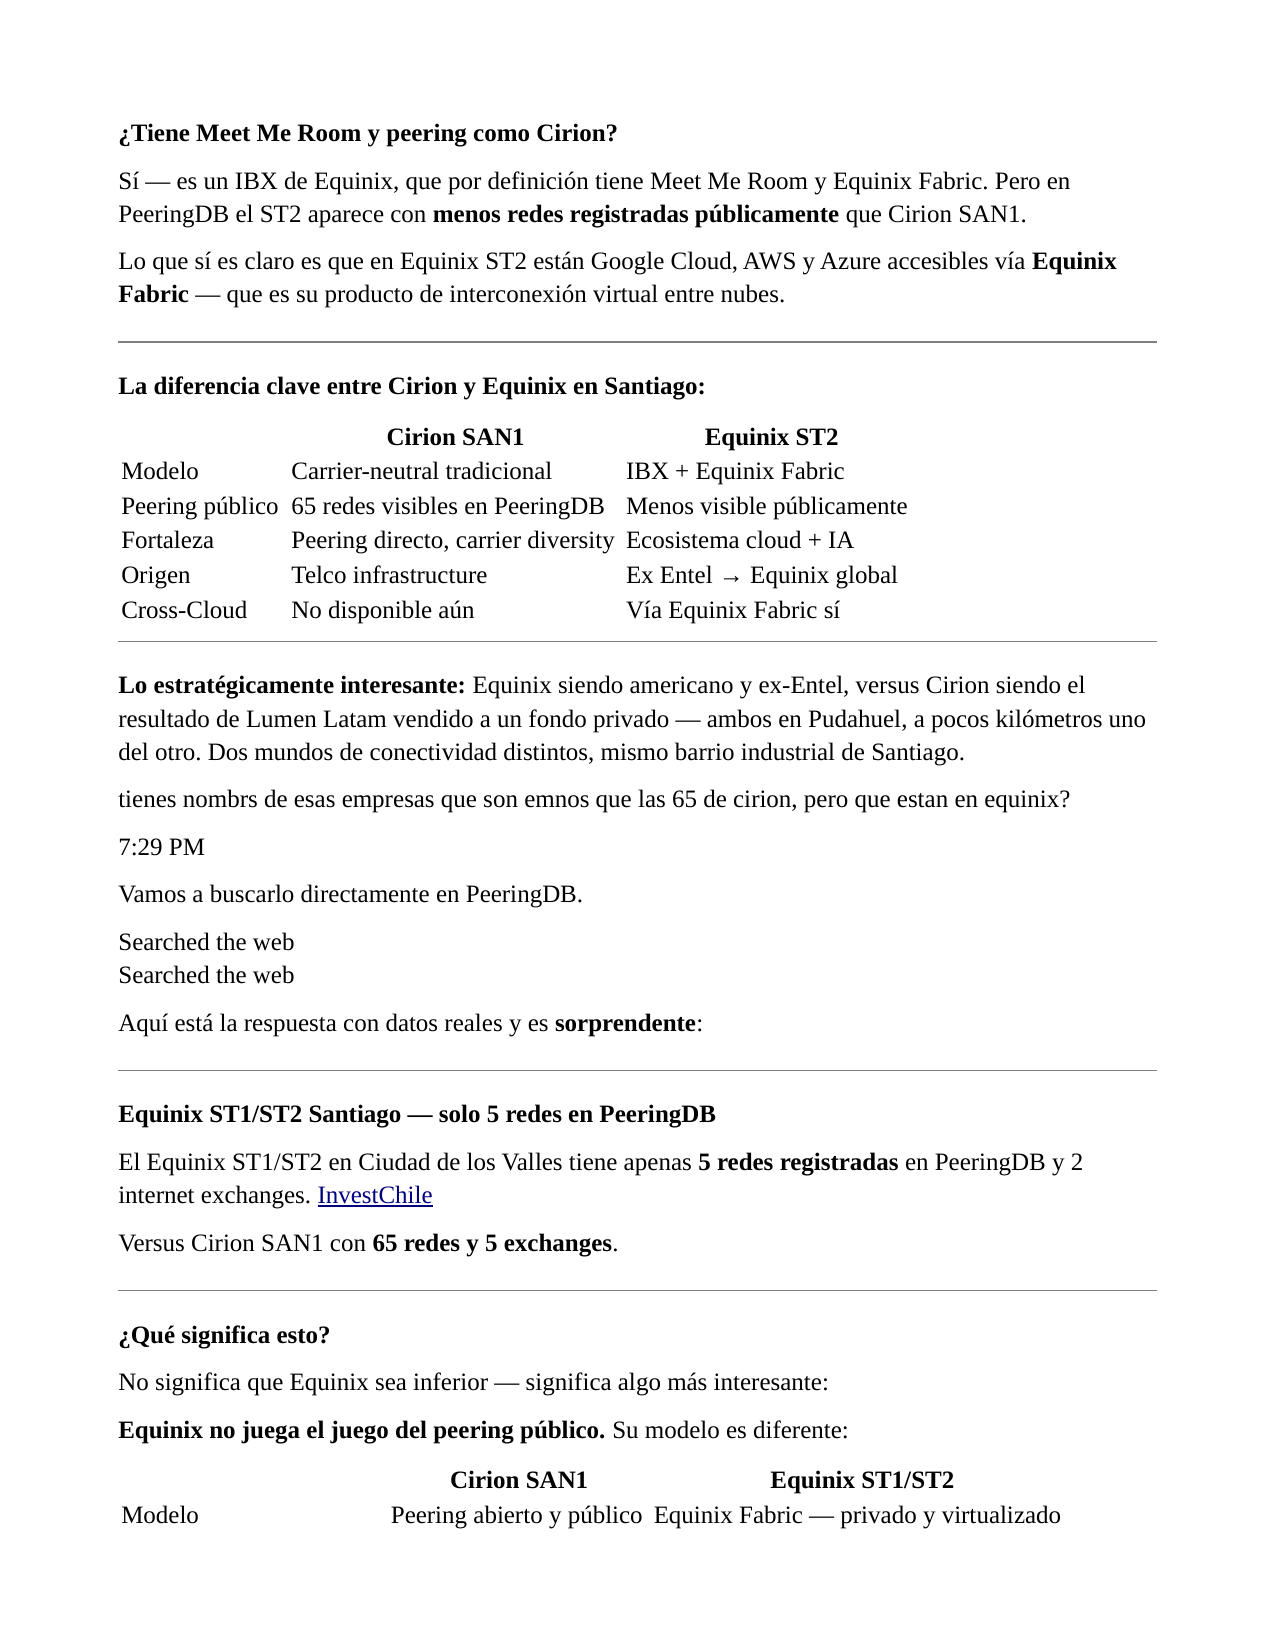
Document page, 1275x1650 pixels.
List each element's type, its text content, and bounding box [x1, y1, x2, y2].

text Aquí está la respuesta con datos reales y es sorprendente: [118, 1008, 1157, 1036]
text Searched the web [118, 927, 1157, 956]
table_header Cirion SAN1 [388, 1463, 651, 1497]
table_cell IBX + Equinix Fabric [623, 454, 920, 488]
table_header Equinix ST1/ST2 [651, 1463, 1074, 1497]
table_cell Origen [118, 557, 288, 592]
table_cell Menos visible públicamente [623, 488, 920, 523]
table_cell Cross-Cloud [118, 592, 288, 626]
text La diferencia clave entre Cirion y Equinix en Santiago: [118, 371, 1157, 400]
table_cell Carrier-neutral tradicional [288, 454, 623, 488]
table_cell Equinix Fabric — privado y virtualizado [651, 1497, 1074, 1532]
text tienes nombrs de esas empresas que son emnos que las 65 de cirion, pero que estan en equinix? [118, 784, 1157, 813]
text ¿Qué significa esto? [118, 1320, 1157, 1348]
table_cell Peering directo, carrier diversity [288, 523, 623, 557]
table_cell Modelo [118, 454, 288, 488]
table_cell Ex Entel → Equinix global [623, 557, 920, 592]
table_cell Ecosistema cloud + IA [623, 523, 920, 557]
text El Equinix ST1/ST2 en Ciudad de los Valles tiene apenas 5 redes registradas en PeeringDB y 2 internet exchanges. InvestChile [118, 1147, 1157, 1209]
table_cell Peering público [118, 488, 288, 523]
table_header Equinix ST2 [623, 419, 920, 453]
table_header [118, 419, 288, 453]
text Equinix no juega el juego del peering público. Su modelo es diferente: [118, 1415, 1157, 1444]
table_cell 65 redes visibles en PeeringDB [288, 488, 623, 523]
text Vamos a buscarlo directamente en PeeringDB. [118, 879, 1157, 908]
text Lo estratégicamente interesante: Equinix siendo americano y ex-Entel, versus Cirion siendo el resultado de Lumen Latam vendido a un fondo privado — ambos en Pudahuel, a pocos kilómetros uno del otro. Dos mundos de conectividad distintos, mismo barrio industrial de Santiago. [118, 671, 1157, 765]
text Versus Cirion SAN1 con 65 redes y 5 exchanges. [118, 1228, 1157, 1257]
text Lo que sí es claro es que en Equinix ST2 están Google Cloud, AWS y Azure accesibles vía Equinix Fabric — que es su producto de interconexión virtual entre nubes. [118, 246, 1157, 308]
table_header [118, 1463, 388, 1497]
table_header Cirion SAN1 [288, 419, 623, 453]
text ¿Tiene Meet Me Room y peering como Cirion? [118, 118, 1157, 147]
table_cell Fortaleza [118, 523, 288, 557]
text No significa que Equinix sea inferior — significa algo más interesante: [118, 1367, 1157, 1396]
text Searched the web [118, 960, 1157, 989]
table_cell No disponible aún [288, 592, 623, 626]
text Equinix ST1/ST2 Santiago — solo 5 redes en PeeringDB [118, 1099, 1157, 1128]
text Sí — es un IBX de Equinix, que por definición tiene Meet Me Room y Equinix Fabric. Pero en PeeringDB el ST2 aparece con menos redes registradas públicamente que Cirion SAN1. [118, 166, 1157, 227]
table_cell Peering abierto y público [388, 1497, 651, 1532]
table_cell Modelo [118, 1497, 388, 1532]
table_cell Telco infrastructure [288, 557, 623, 592]
table_cell Vía Equinix Fabric sí [623, 592, 920, 626]
text 7:29 PM [118, 832, 1157, 861]
